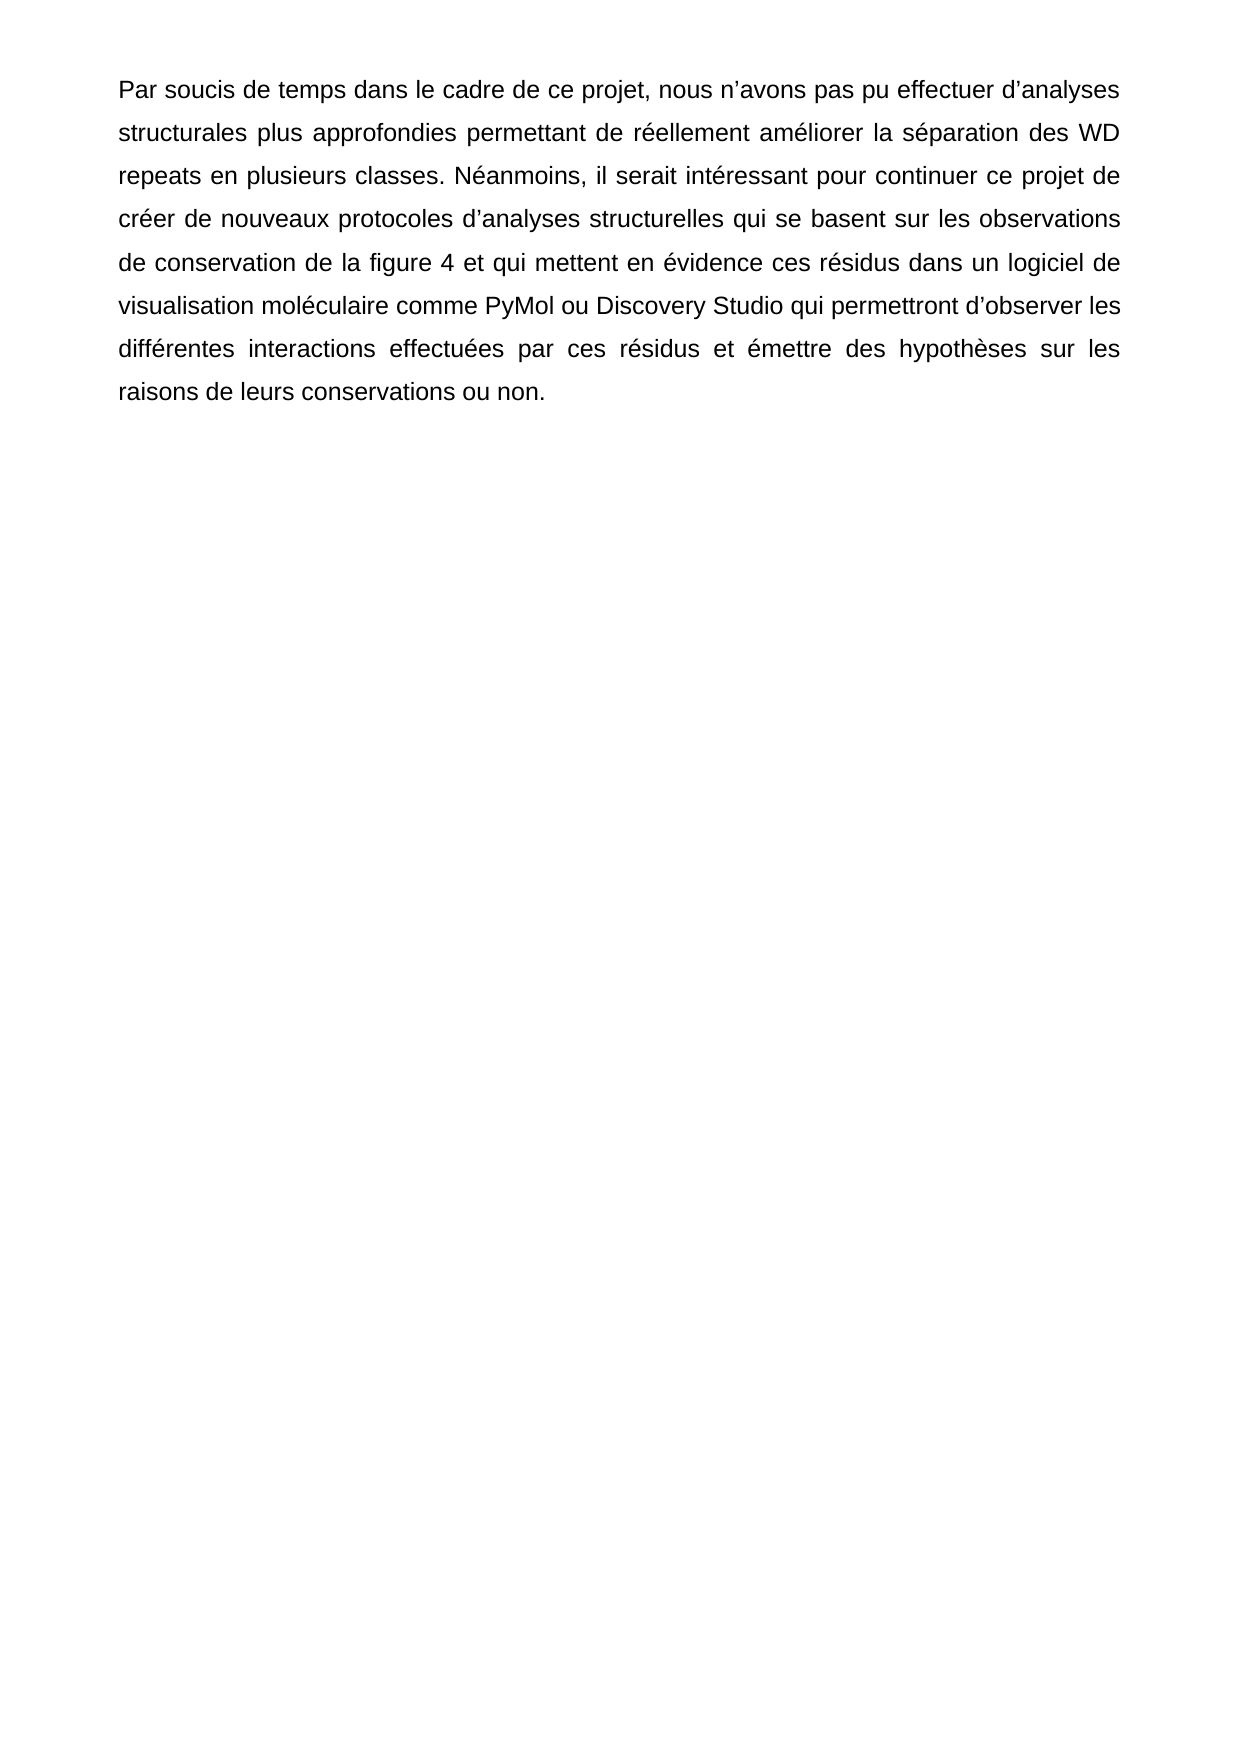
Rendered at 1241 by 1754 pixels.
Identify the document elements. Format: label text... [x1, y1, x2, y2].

text Par soucis de temps dans le cadre de ce projet, nous n’avons pas pu effectuer d’analyses structurales plus approfondies permettant de réellement améliorer la séparation des WD repeats en plusieurs classes. Néanmoins, il serait intéressant pour continuer ce projet de créer de nouveaux protocoles d’analyses structurelles qui se basent sur les observations de conservation de la figure 4 et qui mettent en évidence ces résidus dans un logiciel de visualisation moléculaire comme PyMol ou Discovery Studio qui permettront d’observer les différentes interactions effectuées par ces résidus et émettre des hypothèses sur les raisons de leurs conservations ou non. [118, 75, 1122, 406]
